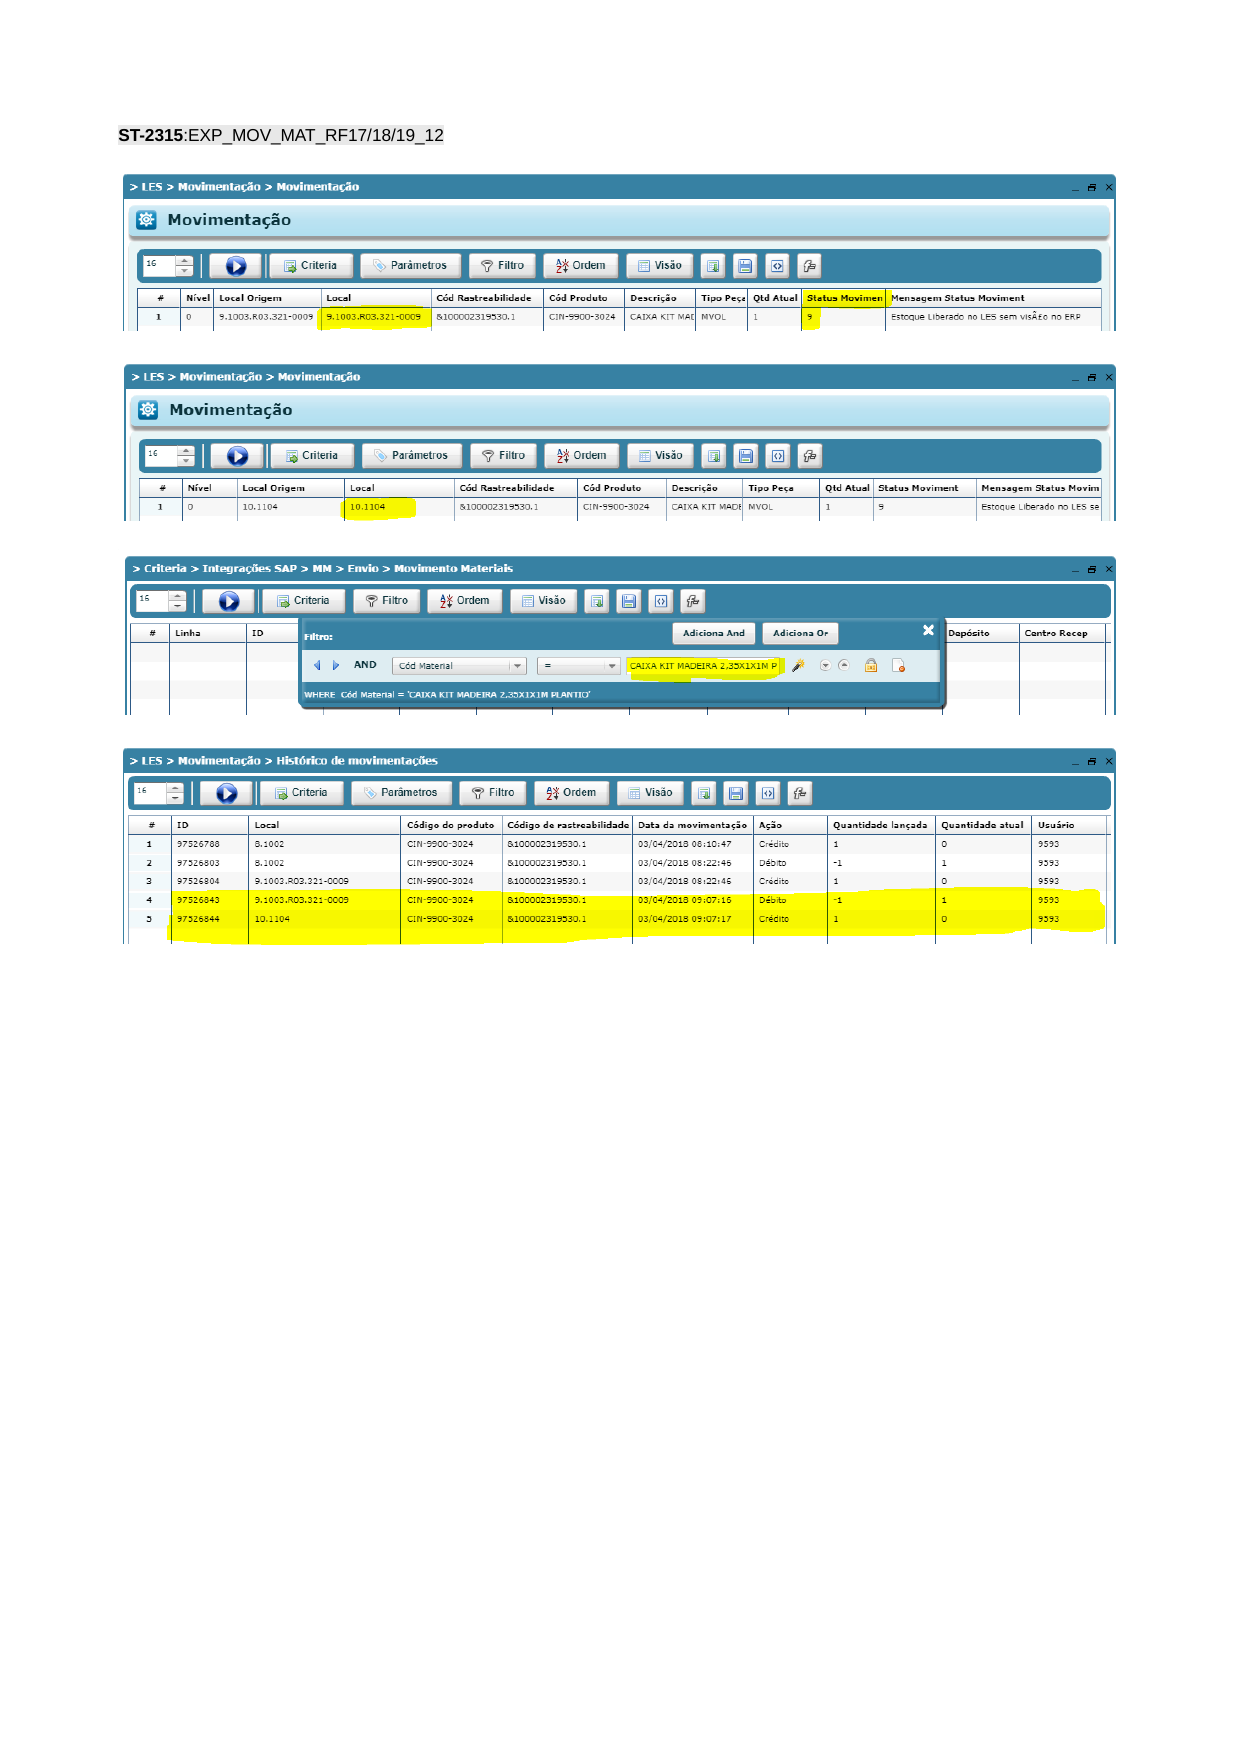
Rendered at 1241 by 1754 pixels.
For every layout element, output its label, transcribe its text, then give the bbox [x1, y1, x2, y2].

picture [118, 742, 1123, 945]
picture [118, 359, 1123, 521]
picture [118, 168, 1123, 331]
picture [118, 549, 1123, 715]
text ST-2315:EXP_MOV_MAT_RF17/18/19_12 [118, 118, 1122, 147]
